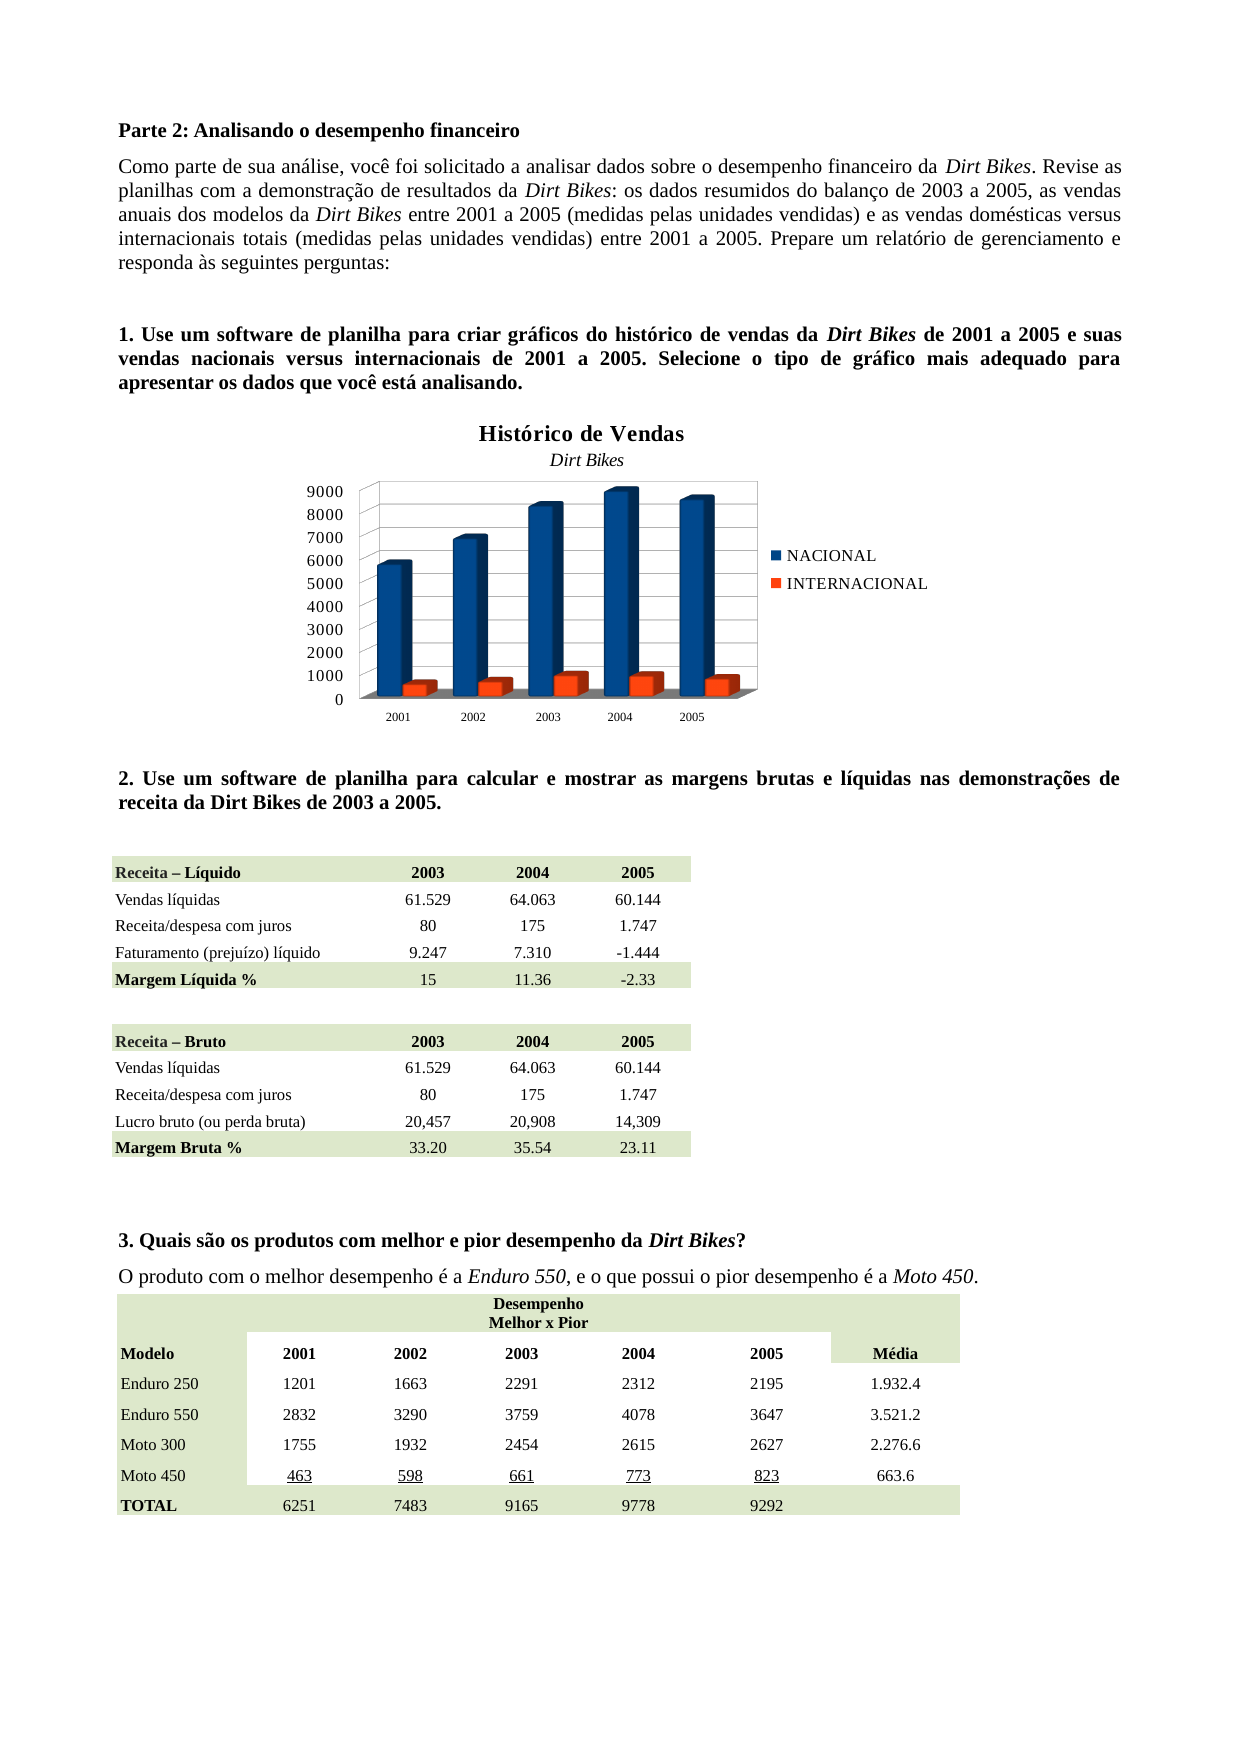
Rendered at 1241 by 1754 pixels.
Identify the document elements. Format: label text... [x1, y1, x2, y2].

text O produto com o melhor desempenho é a Enduro 550, e o que possui o pior desempenho é a Moto 450. [118, 1264, 1122, 1288]
table_cell Média [831, 1332, 960, 1363]
table_cell 2832 [247, 1393, 352, 1424]
table_cell 3647 [702, 1393, 831, 1424]
text 2. Use um software de planilha para calcular e mostrar as margens brutas e líquidas nas demonstrações de receita da Dirt Bikes de 2003 a 2005. [118, 766, 1122, 814]
table_cell -2.33 [585, 962, 691, 988]
table_cell 9.247 [375, 935, 480, 962]
table_header 2005 [585, 1024, 691, 1051]
table_cell 2195 [702, 1363, 831, 1393]
table_cell 1201 [247, 1363, 352, 1393]
table_cell 2004 [574, 1332, 702, 1363]
table_header Desempenho Melhor x Pior [117, 1294, 960, 1332]
table_cell 2454 [469, 1424, 574, 1454]
table_cell 1663 [352, 1363, 469, 1393]
table_cell 60.144 [585, 1051, 691, 1077]
table_header 2004 [480, 856, 585, 882]
table_cell 2627 [702, 1424, 831, 1454]
table_cell 2615 [574, 1424, 702, 1454]
table_header Receita – Bruto [112, 1024, 375, 1051]
table_cell 2003 [469, 1332, 574, 1363]
table_cell 9165 [469, 1485, 574, 1515]
table_header 2004 [480, 1024, 585, 1051]
text Como parte de sua análise, você foi solicitado a analisar dados sobre o desempenho financeiro da Dirt Bikes. Revise as planilhas com a demonstração de resultados da Dirt Bikes: os dados resumidos do balanço de 2003 a 2005, as vendas anuais dos modelos da Dirt Bikes entre 2001 a 2005 (medidas pelas unidades vendidas) e as vendas domésticas versus internacionais totais (medidas pelas unidades vendidas) entre 2001 a 2005. Prepare um relatório de gerenciamento e responda às seguintes perguntas: [118, 154, 1122, 274]
table_cell 60.144 [585, 882, 691, 909]
table_cell 2005 [702, 1332, 831, 1363]
table_cell TOTAL [117, 1485, 247, 1515]
table_cell Enduro 250 [117, 1363, 247, 1393]
table_cell 80 [375, 909, 480, 935]
table_cell -1.444 [585, 935, 691, 962]
table_cell Margem Bruta % [112, 1131, 375, 1157]
table_cell 61.529 [375, 882, 480, 909]
table_cell 3759 [469, 1393, 574, 1424]
table_cell 35.54 [480, 1131, 585, 1157]
table_cell 61.529 [375, 1051, 480, 1077]
table_cell 2002 [352, 1332, 469, 1363]
table_header 2005 [585, 856, 691, 882]
table_cell 773 [574, 1454, 702, 1485]
table_header 2003 [375, 1024, 480, 1051]
text 1. Use um software de planilha para criar gráficos do histórico de vendas da Dirt Bikes de 2001 a 2005 e suas vendas nacionais versus internacionais de 2001 a 2005. Selecione o tipo de gráfico mais adequado para apresentar os dados que você está analisando. [118, 322, 1122, 394]
table_cell 64.063 [480, 882, 585, 909]
table_cell Moto 450 [117, 1454, 247, 1485]
table_cell 2291 [469, 1363, 574, 1393]
table_cell 2.276.6 [831, 1424, 960, 1454]
table_cell Modelo [117, 1332, 247, 1363]
table_cell 15 [375, 962, 480, 988]
table_header 2003 [375, 856, 480, 882]
table_cell 20.908 [480, 1104, 585, 1131]
table_cell Receita/despesa com juros [112, 909, 375, 935]
table_cell 1755 [247, 1424, 352, 1454]
table_cell 3290 [352, 1393, 469, 1424]
table_cell Lucro bruto (ou perda bruta) [112, 1104, 375, 1131]
table_cell 3.521.2 [831, 1393, 960, 1424]
table_cell 6251 [247, 1485, 352, 1515]
table_cell 1.747 [585, 1078, 691, 1104]
table_cell Receita/despesa com juros [112, 1078, 375, 1104]
table_cell 1.932.4 [831, 1363, 960, 1393]
table_cell 7.310 [480, 935, 585, 962]
table_cell [831, 1485, 960, 1515]
table_cell 9292 [702, 1485, 831, 1515]
table_cell Vendas líquidas [112, 882, 375, 909]
table_cell Faturamento (prejuízo) líquido [112, 935, 375, 962]
table_cell 463 [247, 1454, 352, 1485]
text 3. Quais são os produtos com melhor e pior desempenho da Dirt Bikes? [118, 1228, 1122, 1252]
table_cell 661 [469, 1454, 574, 1485]
table_cell 2001 [247, 1332, 352, 1363]
table_cell 7483 [352, 1485, 469, 1515]
table_cell 20.457 [375, 1104, 480, 1131]
table_cell 663.6 [831, 1454, 960, 1485]
table_cell 598 [352, 1454, 469, 1485]
table_header Receita – Líquido [112, 856, 375, 882]
table_cell 23.11 [585, 1131, 691, 1157]
table_cell Enduro 550 [117, 1393, 247, 1424]
table_cell 1.747 [585, 909, 691, 935]
text Parte 2: Analisando o desempenho financeiro [118, 118, 1122, 142]
table_cell 9778 [574, 1485, 702, 1515]
table_cell 175 [480, 1078, 585, 1104]
table_cell Vendas líquidas [112, 1051, 375, 1077]
table_cell 80 [375, 1078, 480, 1104]
table_cell 11.36 [480, 962, 585, 988]
table_cell 2312 [574, 1363, 702, 1393]
table_cell 14.309 [585, 1104, 691, 1131]
table_cell 175 [480, 909, 585, 935]
table_cell Moto 300 [117, 1424, 247, 1454]
table_cell 64.063 [480, 1051, 585, 1077]
table_cell 33.20 [375, 1131, 480, 1157]
table_cell Margem Líquida % [112, 962, 375, 988]
table_cell 823 [702, 1454, 831, 1485]
table_cell 4078 [574, 1393, 702, 1424]
table_cell 1932 [352, 1424, 469, 1454]
